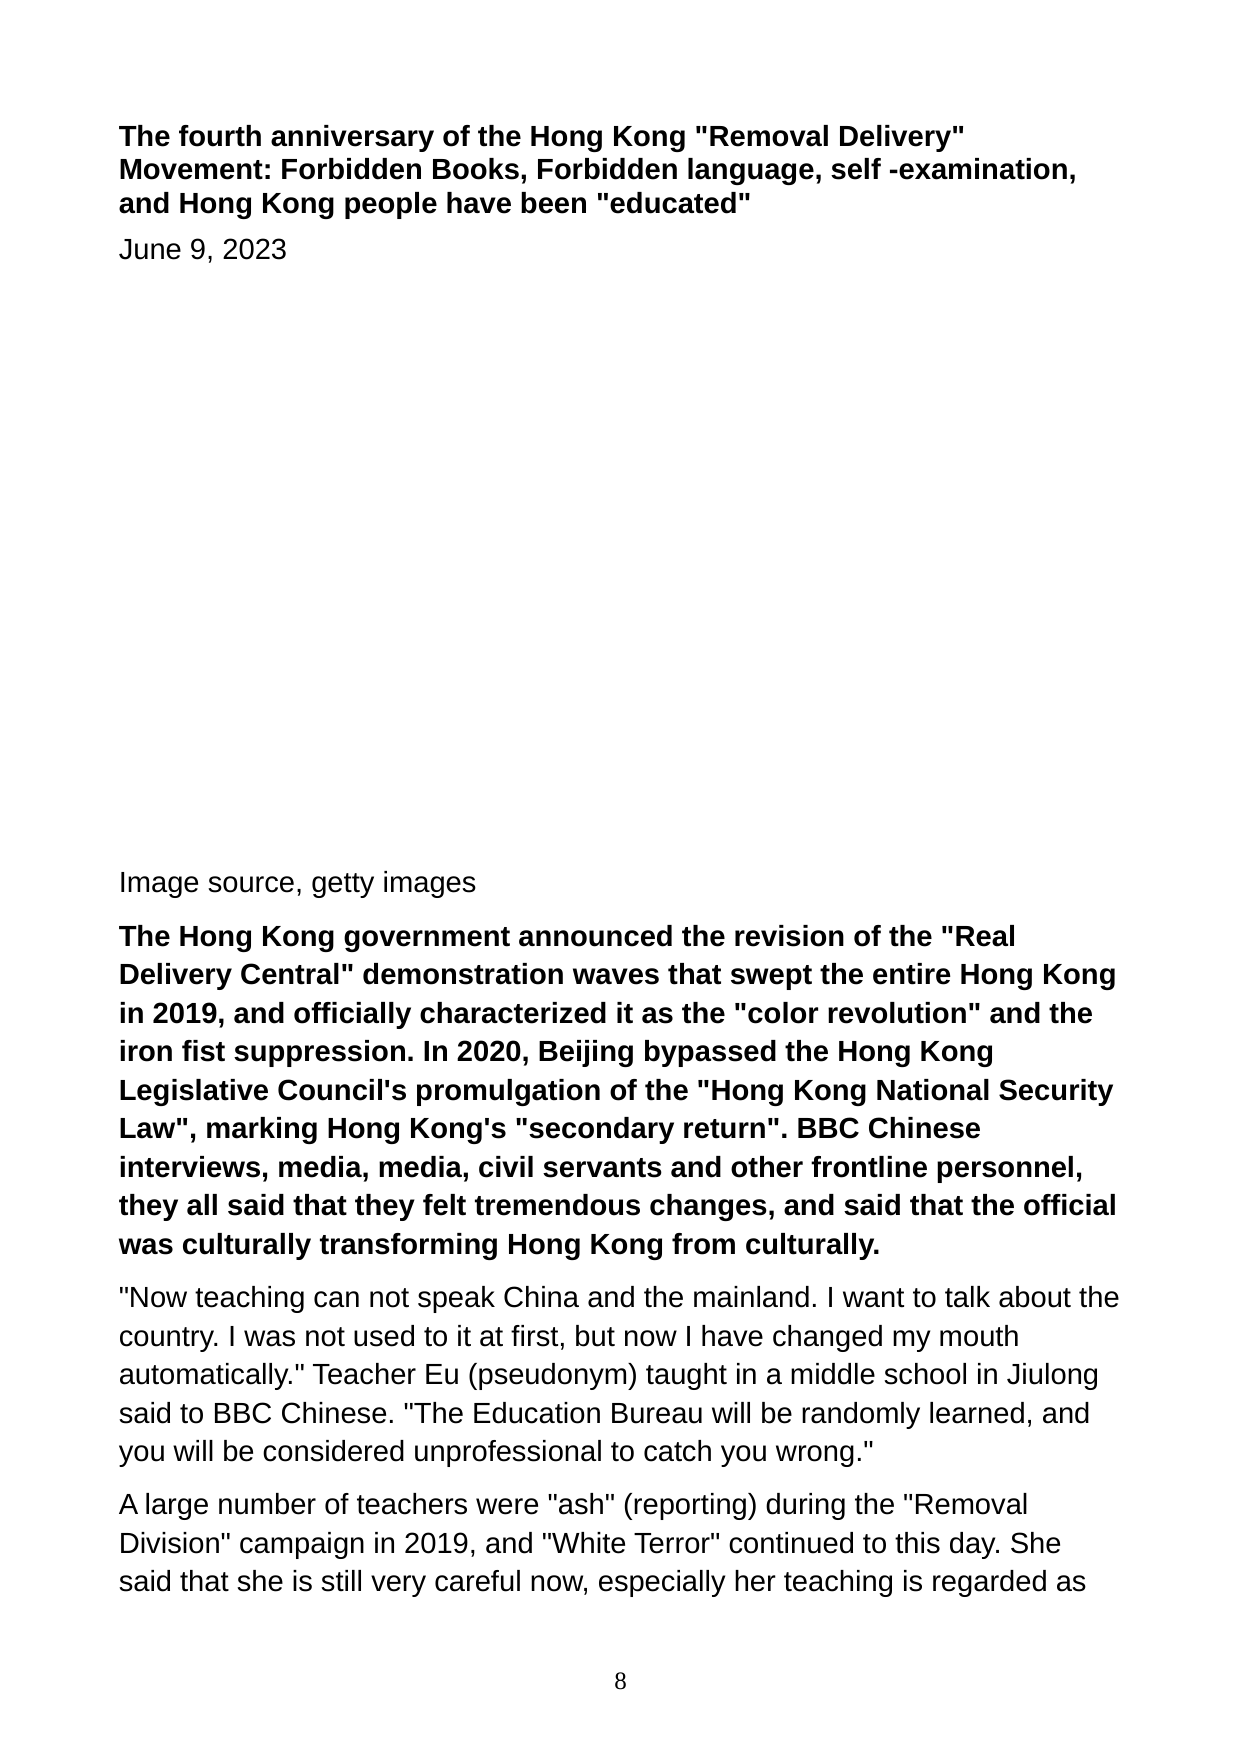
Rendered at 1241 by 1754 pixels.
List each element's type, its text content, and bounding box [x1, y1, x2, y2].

text "Now teaching can not speak China and the mainland. I want to talk about the country. I was not used to it at first, but now I have changed my mouth automatically." Teacher Eu (pseudonym) taught in a middle school in Jiulong said to BBC Chinese. "The Education Bureau will be randomly learned, and you will be considered unprofessional to catch you wrong." [118, 1280, 1122, 1468]
text A large number of teachers were "ash" (reporting) during the "Removal Division" campaign in 2019, and "White Terror" continued to this day. She said that she is still very careful now, especially her teaching is regarded as [118, 1487, 1122, 1598]
text The Hong Kong government announced the revision of the "Real Delivery Central" demonstration waves that swept the entire Hong Kong in 2019, and officially characterized it as the "color revolution" and the iron fist suppression. In 2020, Beijing bypassed the Hong Kong Legislative Council's promulgation of the "Hong Kong National Security Law", marking Hong Kong's "secondary return". BBC Chinese interviews, media, media, civil servants and other frontline personnel, they all said that they felt tremendous changes, and said that the official was culturally transforming Hong Kong from culturally. [118, 919, 1122, 1261]
text June 9, 2023 Image source, getty images [118, 232, 1122, 899]
subtitle The fourth anniversary of the Hong Kong "Removal Delivery" Movement: Forbidden Books, Forbidden language, self -examination, and Hong Kong people have been "educated" [118, 118, 1122, 219]
